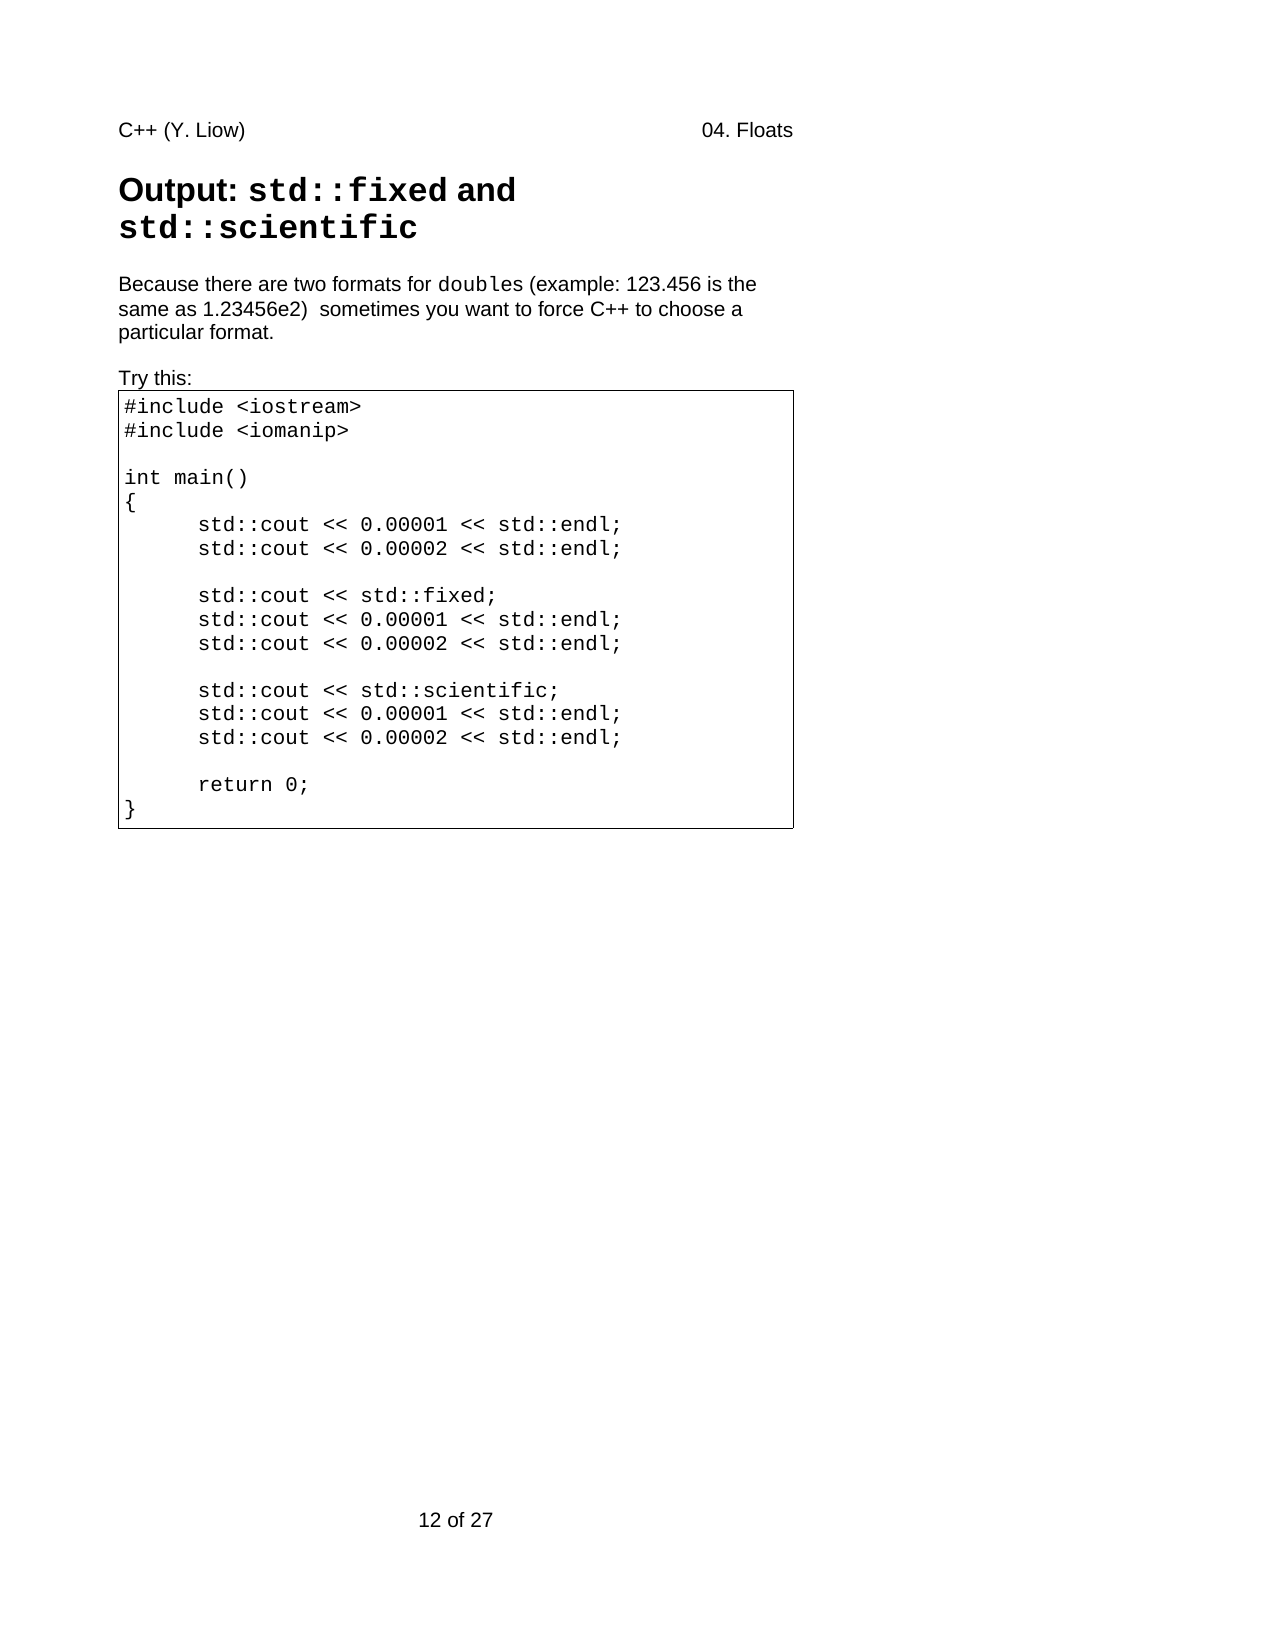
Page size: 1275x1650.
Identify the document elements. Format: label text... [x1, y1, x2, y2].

text Output: std::fixed and std::scientific [118, 171, 793, 249]
text Because there are two formats for doubles (example: 123.456 is the same as 1.23456e2) sometimes you want to force C++ to choose a particular format. [118, 272, 793, 344]
table_header #include <iostream> #include <iomanip> int main() { std::cout << 0.00001 << std::endl; std::cout << 0.00002 << std::endl; std::cout << std::fixed; std::cout << 0.00001 << std::endl; std::cout << 0.00002 << std::endl; std::cout << std::scientific; std::cout << 0.00001 << std::endl; std::cout << 0.00002 << std::endl; return 0; } [119, 391, 793, 827]
text Try this: [118, 367, 793, 390]
